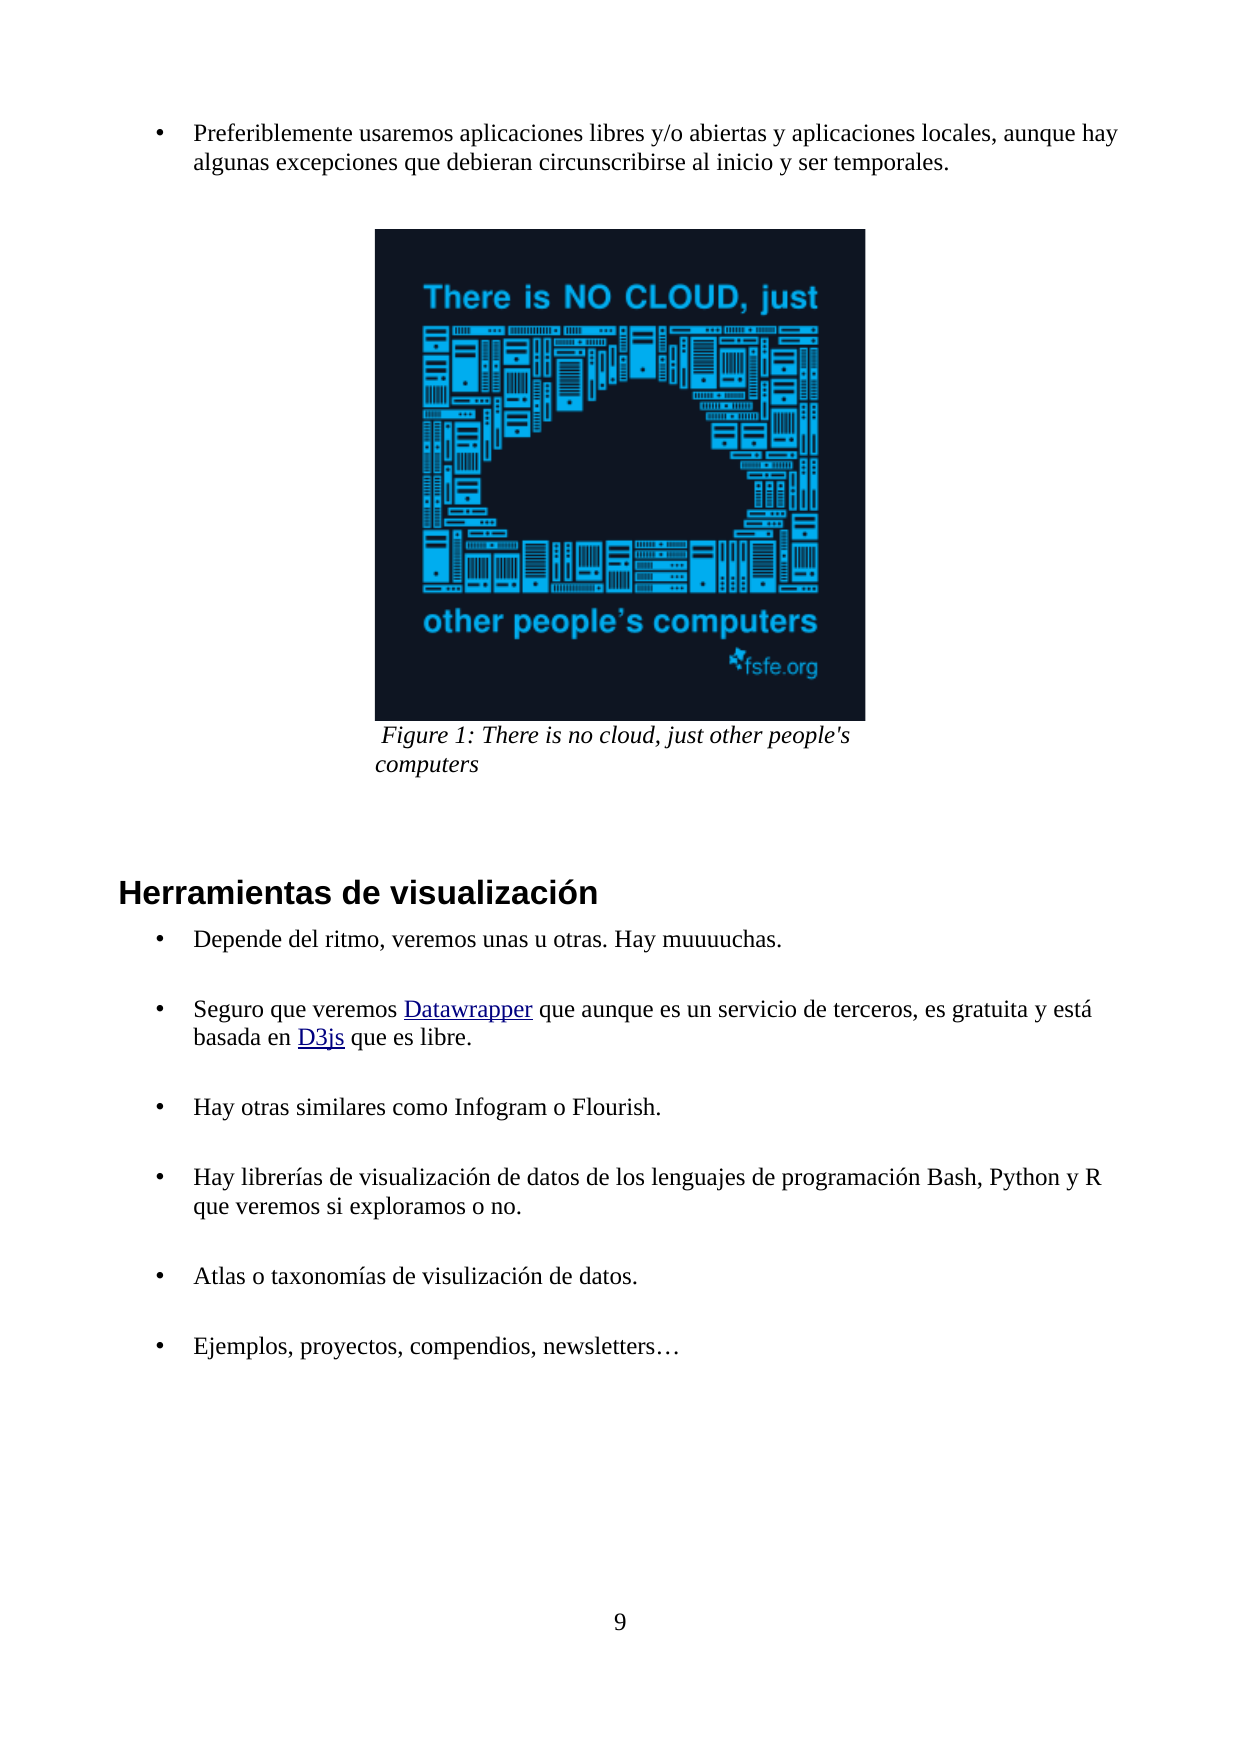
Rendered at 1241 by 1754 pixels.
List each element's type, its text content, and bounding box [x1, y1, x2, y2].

list Seguro que veremos Datawrapper que aunque es un servicio de terceros, es gratuita y está basada en D3js que es libre. [156, 994, 1122, 1080]
list Hay librerías de visualización de datos de los lenguajes de programación Bash, Python y R que veremos si exploramos o no. [156, 1162, 1122, 1249]
subtitle Herramientas de visualización [118, 873, 1122, 911]
list Depende del ritmo, veremos unas u otras. Hay muuuuchas. [156, 924, 1122, 981]
list Hay otras similares como Infogram o Flourish. [156, 1092, 1122, 1150]
list Atlas o taxonomías de visulización de datos. [156, 1261, 1122, 1319]
list Preferiblemente usaremos aplicaciones libres y/o abiertas y aplicaciones locales, aunque hay algunas excepciones que debieran circunscribirse al inicio y ser temporales. [156, 118, 1122, 204]
text Figure 2: There is no cloud, just other people's computers [375, 721, 866, 778]
list Ejemplos, proyectos, compendios, newsletters… [156, 1331, 1122, 1389]
